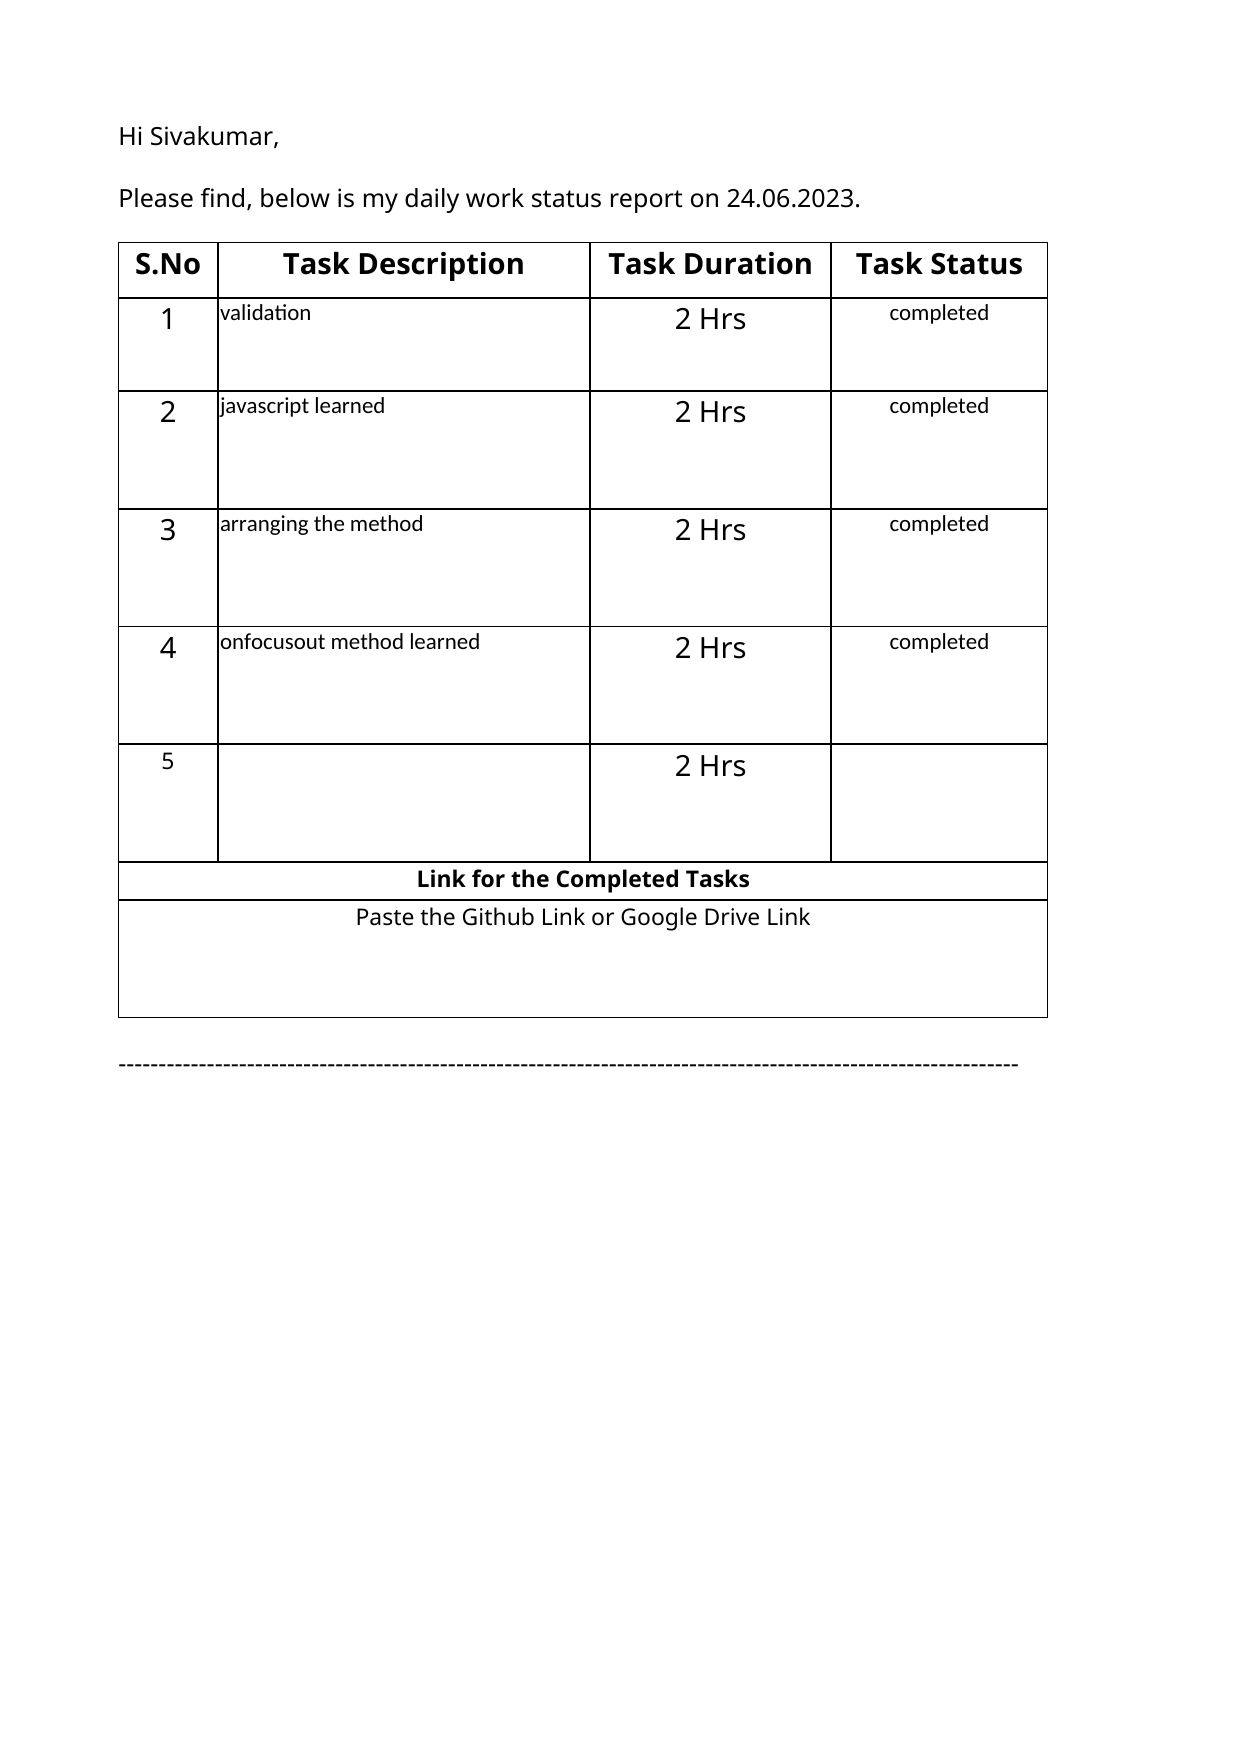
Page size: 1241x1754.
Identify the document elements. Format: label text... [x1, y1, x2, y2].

table_cell completed [832, 299, 1047, 390]
text ---------------------------------------------------------------------------------------------------------------- [118, 1046, 1122, 1080]
text Hi Sivakumar, [118, 118, 1122, 152]
table_cell 5 [119, 745, 217, 861]
table_cell completed [832, 510, 1047, 626]
table_cell Link for the Completed Tasks [119, 863, 1047, 899]
table_cell [219, 745, 589, 861]
table_cell onfocusout method learned [219, 627, 589, 743]
table_cell 2 [119, 392, 217, 508]
table_header Task Description [219, 243, 589, 297]
table_cell [832, 745, 1047, 861]
table_cell Paste the Github Link or Google Drive Link [119, 901, 1047, 1017]
table_header Task Status [832, 243, 1047, 297]
table_cell 2 Hrs [591, 745, 830, 861]
table_cell 2 Hrs [591, 392, 830, 508]
table_header Task Duration [591, 243, 830, 297]
table_cell validation [219, 299, 589, 390]
table_cell completed [832, 627, 1047, 743]
table_header S.No [119, 243, 217, 297]
table_cell arranging the method [219, 510, 589, 626]
text Please find, below is my daily work status report on 24.06.2023. [118, 180, 1122, 214]
table_cell 1 [119, 299, 217, 390]
table_cell 2 Hrs [591, 299, 830, 390]
table_cell 2 Hrs [591, 510, 830, 626]
table_cell 3 [119, 510, 217, 626]
table_cell 4 [119, 627, 217, 743]
table_cell 2 Hrs [591, 627, 830, 743]
table_cell completed [832, 392, 1047, 508]
table_cell javascript learned [219, 392, 589, 508]
